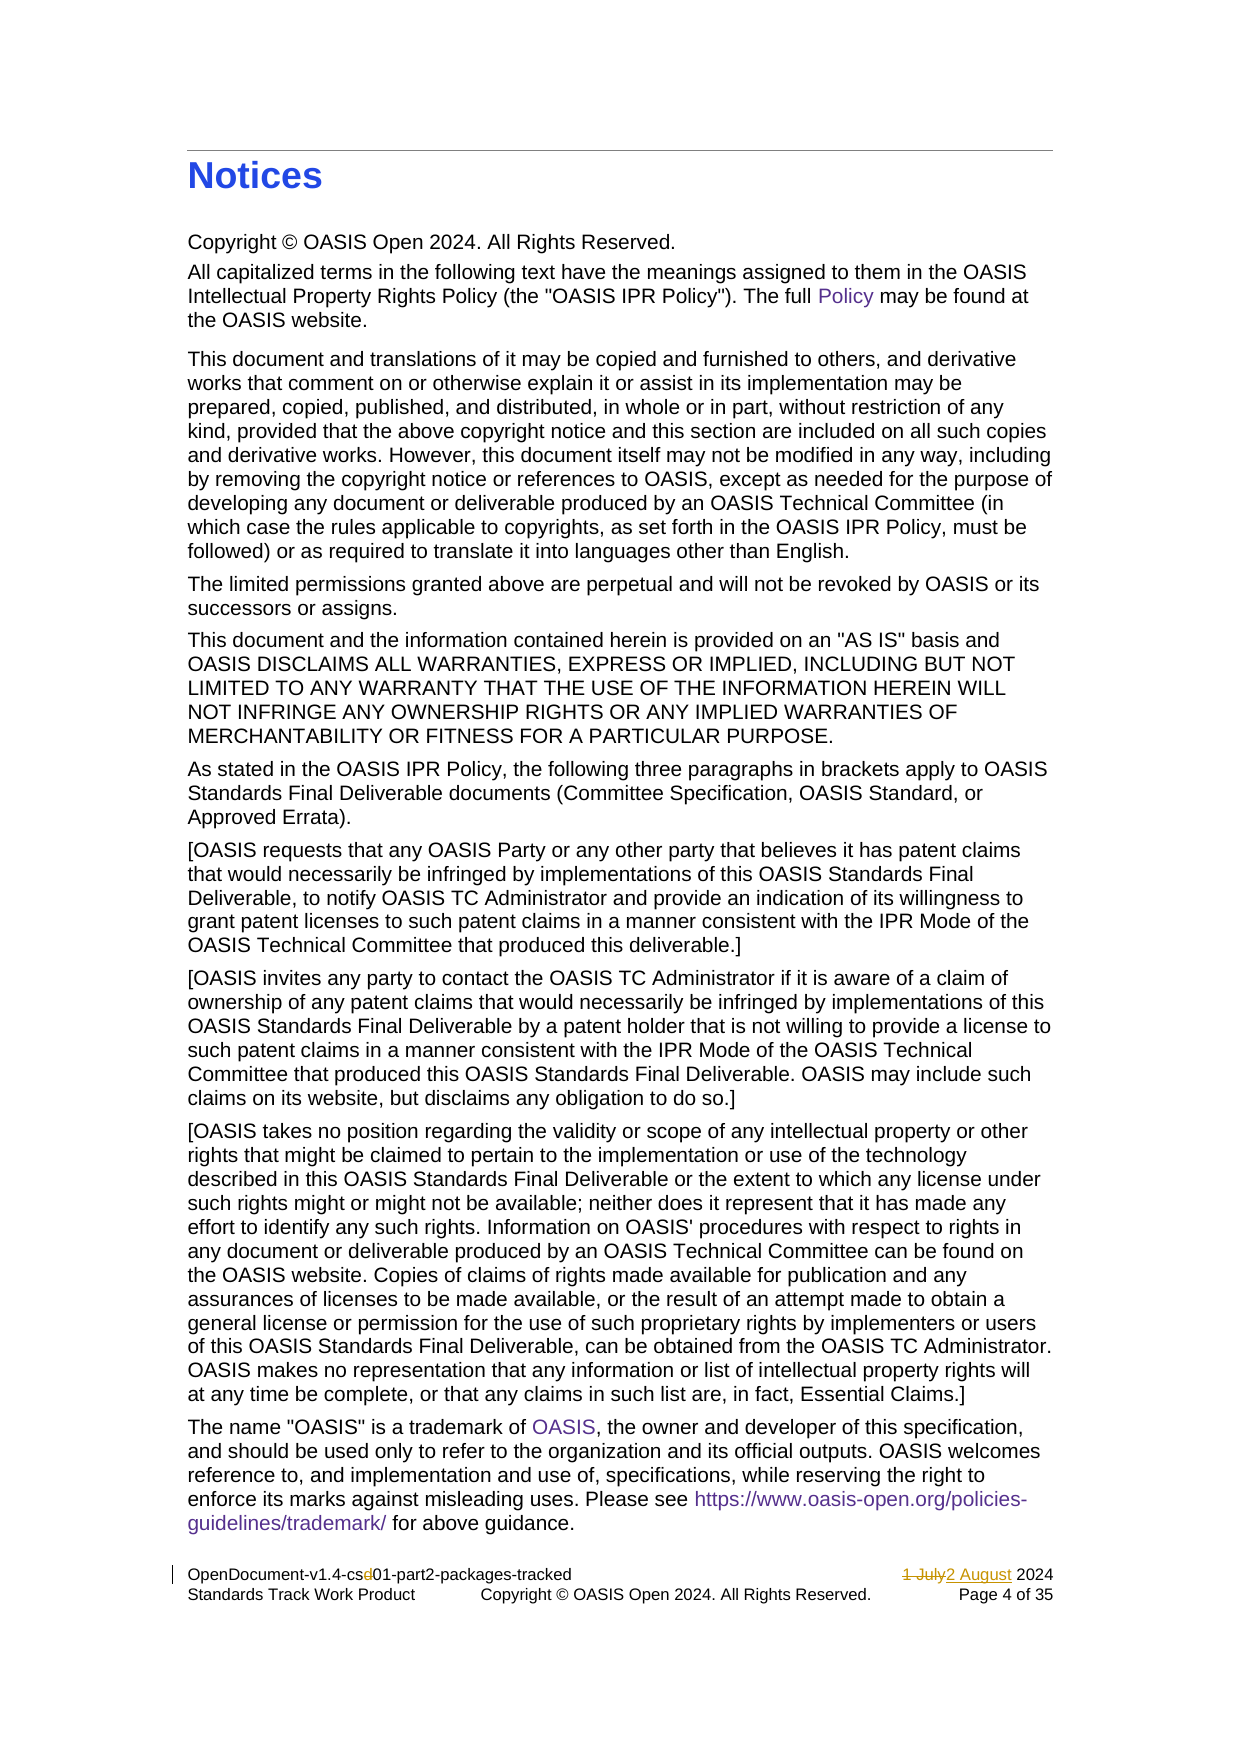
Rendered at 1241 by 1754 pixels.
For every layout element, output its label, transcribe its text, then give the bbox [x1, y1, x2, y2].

text All capitalized terms in the following text have the meanings assigned to them in the OASIS Intellectual Property Rights Policy (the "OASIS IPR Policy"). The full Policy may be found at the OASIS website. [187, 260, 1053, 332]
text As stated in the OASIS IPR Policy, the following three paragraphs in brackets apply to OASIS Standards Final Deliverable documents (Committee Specification, OASIS Standard, or Approved Errata). [187, 757, 1053, 829]
text The name "OASIS" is a trademark of OASIS, the owner and developer of this specification, and should be used only to refer to the organization and its official outputs. OASIS welcomes reference to, and implementation and use of, specifications, while reserving the right to enforce its marks against misleading uses. Please see https://www.oasis-open.org/policies-guidelines/trademark/ for above guidance. [187, 1415, 1053, 1535]
text This document and translations of it may be copied and furnished to others, and derivative works that comment on or otherwise explain it or assist in its implementation may be prepared, copied, published, and distributed, in whole or in part, without restriction of any kind, provided that the above copyright notice and this section are included on all such copies and derivative works. However, this document itself may not be modified in any way, including by removing the copyright notice or references to OASIS, except as needed for the purpose of developing any document or deliverable produced by an OASIS Technical Committee (in which case the rules applicable to copyrights, as set forth in the OASIS IPR Policy, must be followed) or as required to translate it into languages other than English. [187, 347, 1053, 562]
text [OASIS invites any party to contact the OASIS TC Administrator if it is aware of a claim of ownership of any patent claims that would necessarily be infringed by implementations of this OASIS Standards Final Deliverable by a patent holder that is not willing to provide a license to such patent claims in a manner consistent with the IPR Mode of the OASIS Technical Committee that produced this OASIS Standards Final Deliverable. OASIS may include such claims on its website, but disclaims any obligation to do so.] [187, 966, 1053, 1110]
text This document and the information contained herein is provided on an "AS IS" basis and OASIS DISCLAIMS ALL WARRANTIES, EXPRESS OR IMPLIED, INCLUDING BUT NOT LIMITED TO ANY WARRANTY THAT THE USE OF THE INFORMATION HEREIN WILL NOT INFRINGE ANY OWNERSHIP RIGHTS OR ANY IMPLIED WARRANTIES OF MERCHANTABILITY OR FITNESS FOR A PARTICULAR PURPOSE. [187, 628, 1053, 748]
text [OASIS requests that any OASIS Party or any other party that believes it has patent claims that would necessarily be infringed by implementations of this OASIS Standards Final Deliverable, to notify OASIS TC Administrator and provide an indication of its willingness to grant patent licenses to such patent claims in a manner consistent with the IPR Mode of the OASIS Technical Committee that produced this deliverable.] [187, 837, 1053, 957]
text The limited permissions granted above are perpetual and will not be revoked by OASIS or its successors or assigns. [187, 571, 1053, 619]
text [OASIS takes no position regarding the validity or scope of any intellectual property or other rights that might be claimed to pertain to the implementation or use of the technology described in this OASIS Standards Final Deliverable or the extent to which any license under such rights might or might not be available; neither does it represent that it has made any effort to identify any such rights. Information on OASIS' procedures with respect to rights in any document or deliverable produced by an OASIS Technical Committee can be found on the OASIS website. Copies of claims of rights made available for publication and any assurances of licenses to be made available, or the result of an attempt made to obtain a general license or permission for the use of such proprietary rights by implementers or users of this OASIS Standards Final Deliverable, can be obtained from the OASIS TC Administrator. OASIS makes no representation that any information or list of intellectual property rights will at any time be complete, or that any claims in such list are, in fact, Essential Claims.] [187, 1119, 1053, 1406]
text Notices [187, 151, 1053, 196]
text Copyright © OASIS Open 2024. All Rights Reserved. [187, 230, 1053, 254]
